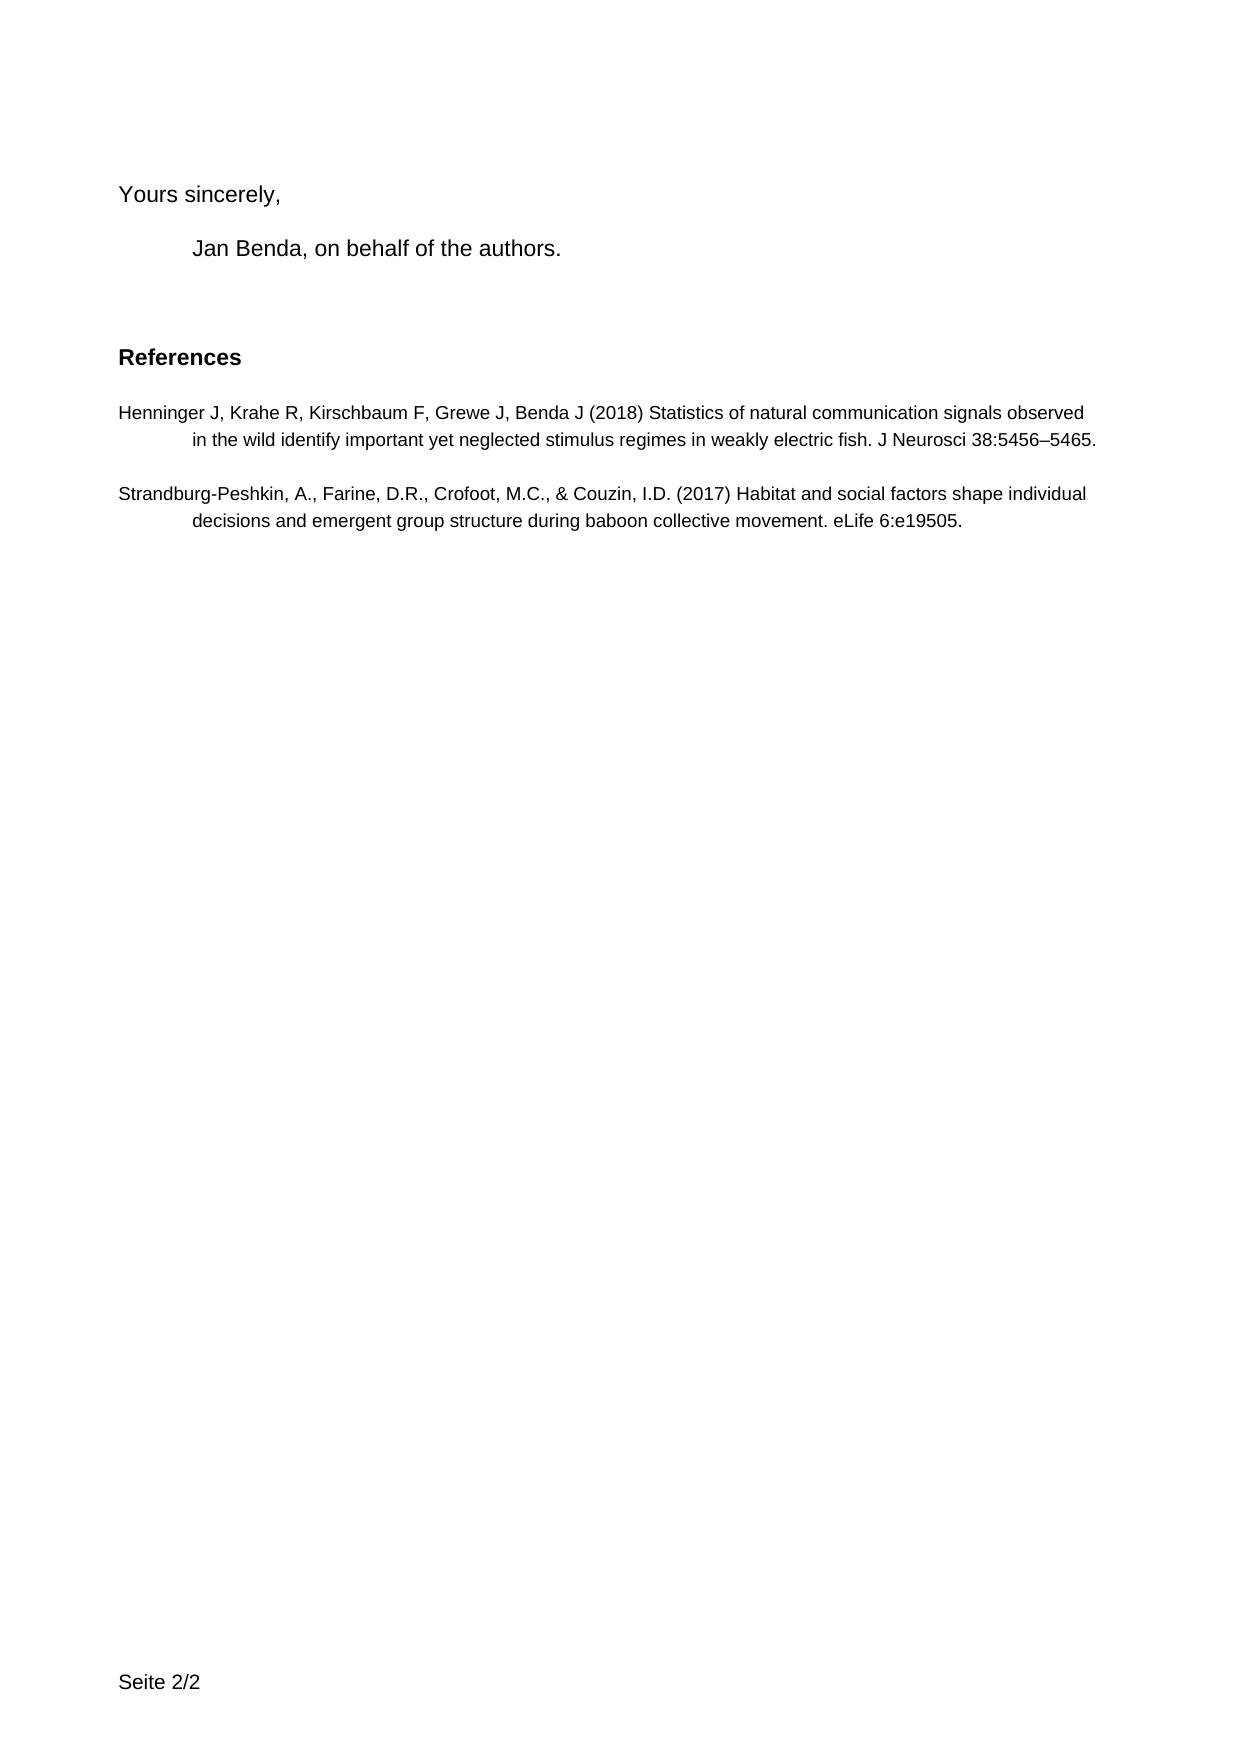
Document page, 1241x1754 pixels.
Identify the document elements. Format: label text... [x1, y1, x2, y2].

text References [118, 343, 1134, 370]
text Jan Benda, on behalf of the authors. [118, 235, 1134, 262]
text Strandburg-Peshkin, A., Farine, D.R., Crofoot, M.C., & Couzin, I.D. (2017) Habitat and social factors shape individual [118, 479, 1134, 506]
text Henninger J, Krahe R, Kirschbaum F, Grewe J, Benda J (2018) Statistics of natural communication signals observed [118, 397, 1134, 424]
text in the wild identify important yet neglected stimulus regimes in weakly electric fish. J Neurosci 38:5456–5465. [118, 424, 1134, 452]
text Yours sincerely, [118, 181, 1134, 208]
text decisions and emergent group structure during baboon collective movement. eLife 6:e19505. [118, 506, 1134, 533]
